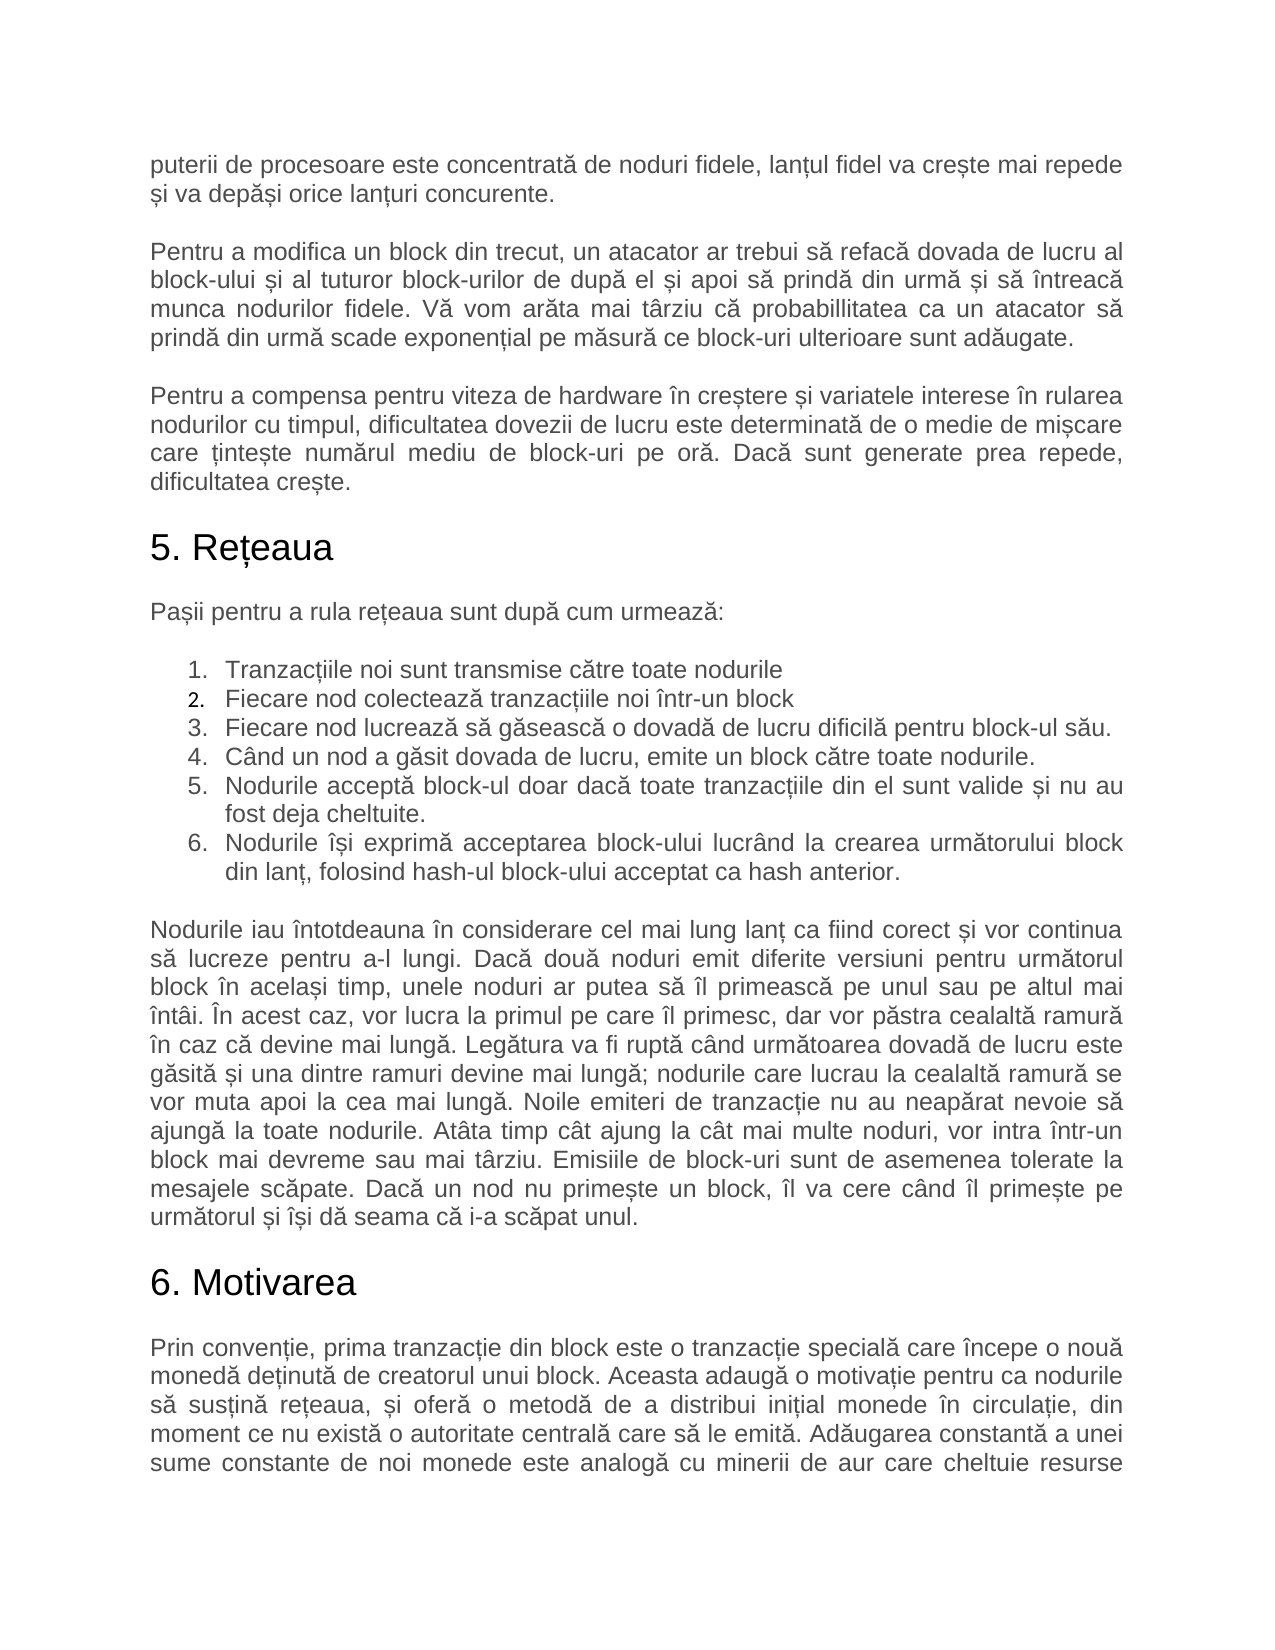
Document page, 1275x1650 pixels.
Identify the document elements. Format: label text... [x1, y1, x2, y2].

text puterii de procesoare este concentrată de noduri fidele, lanțul fidel va crește mai repede și va depăși orice lanțuri concurente. [150, 150, 1125, 207]
list Fiecare nod lucrează să găsească o dovadă de lucru dificilă pentru block-ul său. [187, 713, 1125, 742]
list Nodurile își exprimă acceptarea block-ului lucrând la crearea următorului block din lanț, folosind hash-ul block-ului acceptat ca hash anterior. [187, 828, 1125, 886]
list Când un nod a găsit dovada de lucru, emite un block către toate nodurile. [187, 742, 1125, 771]
text 6. Motivarea [150, 1260, 1125, 1303]
text Pentru a compensa pentru viteza de hardware în creștere și variatele interese în rularea nodurilor cu timpul, dificultatea dovezii de lucru este determinată de o medie de mișcare care țintește numărul mediu de block-uri pe oră. Dacă sunt generate prea repede, dificultatea crește. [150, 381, 1125, 496]
list Nodurile acceptă block-ul doar dacă toate tranzacțiile din el sunt valide și nu au fost deja cheltuite. [187, 771, 1125, 828]
list Tranzacțiile noi sunt transmise către toate nodurile [187, 655, 1125, 684]
text Pentru a modifica un block din trecut, un atacator ar trebui să refacă dovada de lucru al block-ului și al tuturor block-urilor de după el și apoi să prindă din urmă și să întreacă munca nodurilor fidele. Vă vom arăta mai târziu că probabillitatea ca un atacator să prindă din urmă scade exponențial pe măsură ce block-uri ulterioare sunt adăugate. [150, 237, 1125, 352]
text Pașii pentru a rula rețeaua sunt după cum urmează: [150, 597, 1125, 626]
text 5. Rețeaua [150, 525, 1125, 568]
text Nodurile iau întotdeauna în considerare cel mai lung lanț ca fiind corect și vor continua să lucreze pentru a-l lungi. Dacă două noduri emit diferite versiuni pentru următorul block în același timp, unele noduri ar putea să îl primească pe unul sau pe altul mai întâi. În acest caz, vor lucra la primul pe care îl primesc, dar vor păstra cealaltă ramură în caz că devine mai lungă. Legătura va fi ruptă când următoarea dovadă de lucru este găsită și una dintre ramuri devine mai lungă; nodurile care lucrau la cealaltă ramură se vor muta apoi la cea mai lungă. Noile emiteri de tranzacție nu au neapărat nevoie să ajungă la toate nodurile. Atâta timp cât ajung la cât mai multe noduri, vor intra într-un block mai devreme sau mai târziu. Emisiile de block-uri sunt de asemenea tolerate la mesajele scăpate. Dacă un nod nu primește un block, îl va cere când îl primește pe următorul și își dă seama că i-a scăpat unul. [150, 915, 1125, 1231]
text Prin convenție, prima tranzacție din block este o tranzacție specială care începe o nouă monedă deținută de creatorul unui block. Aceasta adaugă o motivație pentru ca nodurile să susțină rețeaua, și oferă o metodă de a distribui inițial monede în circulație, din moment ce nu există o autoritate centrală care să le emită. Adăugarea constantă a unei sume constante de noi monede este analogă cu minerii de aur care cheltuie resurse [150, 1332, 1125, 1476]
list Fiecare nod colectează tranzacțiile noi într-un block [187, 684, 1125, 713]
